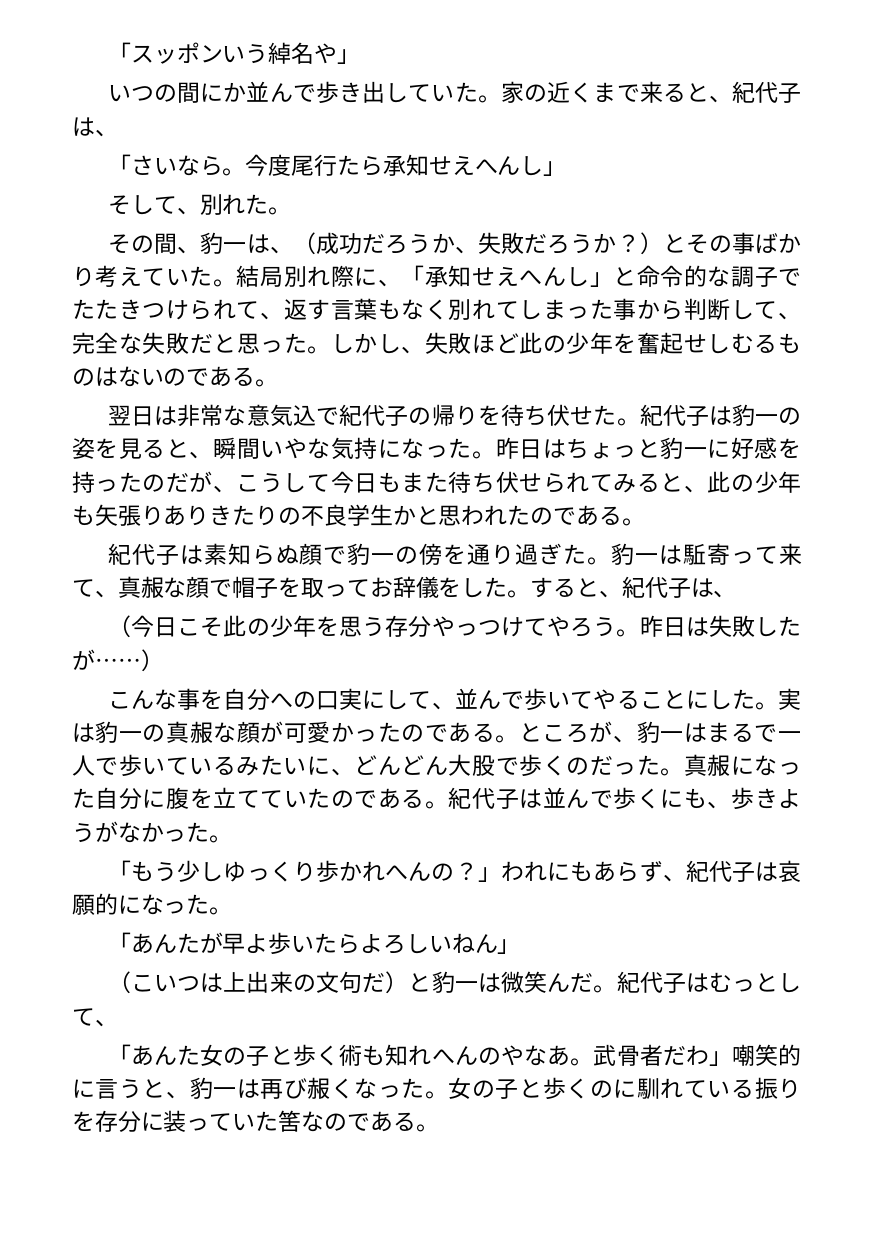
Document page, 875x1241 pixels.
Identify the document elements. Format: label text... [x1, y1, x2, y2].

text 翌日は非常な意気込で紀代子の帰りを待ち伏せた。紀代子は豹一の姿を見ると、瞬間いやな気持になった。昨日はちょっと豹一に好感を持ったのだが、こうして今日もまた待ち伏せられてみると、此の少年も矢張りありきたりの不良学生かと思われたのである。 [72, 398, 802, 531]
text 「もう少しゆっくり歩かれへんの？」われにもあらず、紀代子は哀願的になった。 [72, 854, 802, 920]
text 「あんたが早よ歩いたらよろしいねん」 [72, 926, 802, 959]
text こんな事を自分への口実にして、並んで歩いてやることにした。実は豹一の真赧な顔が可愛かったのである。ところが、豹一はまるで一人で歩いているみたいに、どんどん大股で歩くのだった。真赧になった自分に腹を立てていたのである。紀代子は並んで歩くにも、歩きようがなかった。 [72, 682, 802, 848]
text （こいつは上出来の文句だ）と豹一は微笑んだ。紀代子はむっとして、 [72, 965, 802, 1032]
text 「あんた女の子と歩く術も知れへんのやなあ。武骨者だわ」嘲笑的に言うと、豹一は再び赧くなった。女の子と歩くのに馴れている振りを存分に装っていた筈なのである。 [72, 1038, 802, 1137]
text （今日こそ此の少年を思う存分やっつけてやろう。昨日は失敗したが……） [72, 609, 802, 676]
text いつの間にか並んで歩き出していた。家の近くまで来ると、紀代子は、 [72, 75, 802, 142]
text 「さいなら。今度尾行たら承知せえへんし」 [72, 148, 802, 181]
text その間、豹一は、（成功だろうか、失敗だろうか？）とその事ばかり考えていた。結局別れ際に、「承知せえへんし」と命令的な調子でたたきつけられて、返す言葉もなく別れてしまった事から判断して、完全な失敗だと思った。しかし、失敗ほど此の少年を奮起せしむるものはないのである。 [72, 226, 802, 392]
text 紀代子は素知らぬ顔で豹一の傍を通り過ぎた。豹一は駈寄って来て、真赧な顔で帽子を取ってお辞儀をした。すると、紀代子は、 [72, 537, 802, 603]
text そして、別れた。 [72, 187, 802, 220]
text 「スッポンいう綽名や」 [72, 36, 802, 69]
